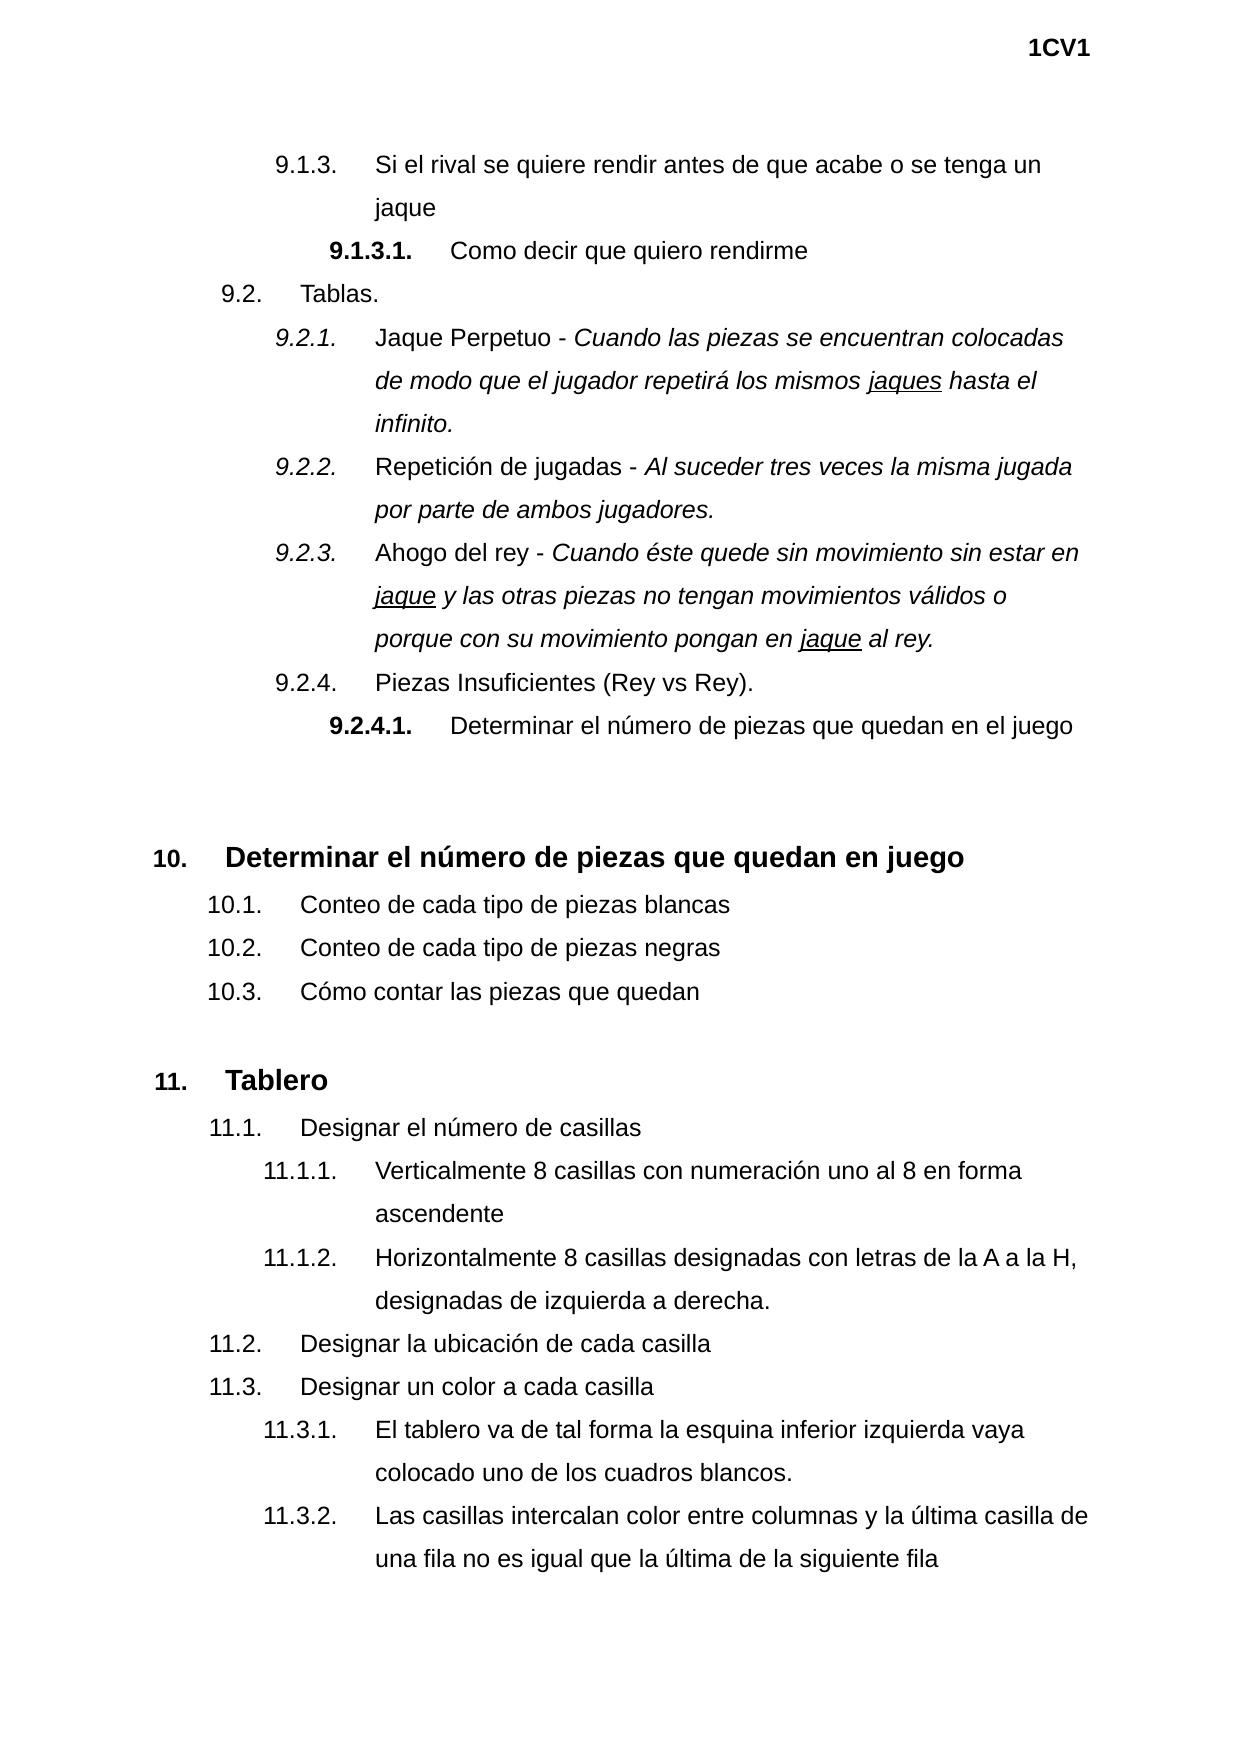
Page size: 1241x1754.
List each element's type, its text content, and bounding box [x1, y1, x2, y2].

list Designar el número de casillas [262, 1113, 1090, 1142]
list Conteo de cada tipo de piezas negras [262, 933, 1090, 962]
list Piezas Insuficientes (Rey vs Rey). [337, 667, 1090, 696]
list Verticalmente 8 casillas con numeración uno al 8 en forma ascendente [337, 1156, 1090, 1228]
list Tablero [187, 1063, 1090, 1096]
list Horizontalmente 8 casillas designadas con letras de la A a la H, designadas de izquierda a derecha. [337, 1242, 1090, 1314]
list Cómo contar las piezas que quedan [262, 977, 1090, 1005]
list Determinar el número de piezas que quedan en el juego [412, 711, 1090, 739]
list Repetición de jugadas - Al suceder tres veces la misma jugada por parte de ambos jugadores. [337, 452, 1090, 524]
list Tablas. [262, 279, 1090, 308]
list Designar un color a cada casilla [262, 1372, 1090, 1401]
list Determinar el número de piezas que quedan en juego [187, 840, 1090, 873]
list Designar la ubicación de cada casilla [262, 1329, 1090, 1357]
list Si el rival se quiere rendir antes de que acabe o se tenga un jaque [337, 150, 1090, 222]
list Conteo de cada tipo de piezas blancas [262, 890, 1090, 919]
list Jaque Perpetuo - Cuando las piezas se encuentran colocadas de modo que el jugador repetirá los mismos jaques hasta el infinito. [337, 322, 1090, 437]
list Las casillas intercalan color entre columnas y la última casilla de una fila no es igual que la última de la siguiente fila [337, 1501, 1090, 1573]
list Ahogo del rey - Cuando éste quede sin movimiento sin estar en jaque y las otras piezas no tengan movimientos válidos o porque con su movimiento pongan en jaque al rey. [337, 538, 1090, 653]
list Como decir que quiero rendirme [412, 236, 1090, 265]
list El tablero va de tal forma la esquina inferior izquierda vaya colocado uno de los cuadros blancos. [337, 1415, 1090, 1487]
